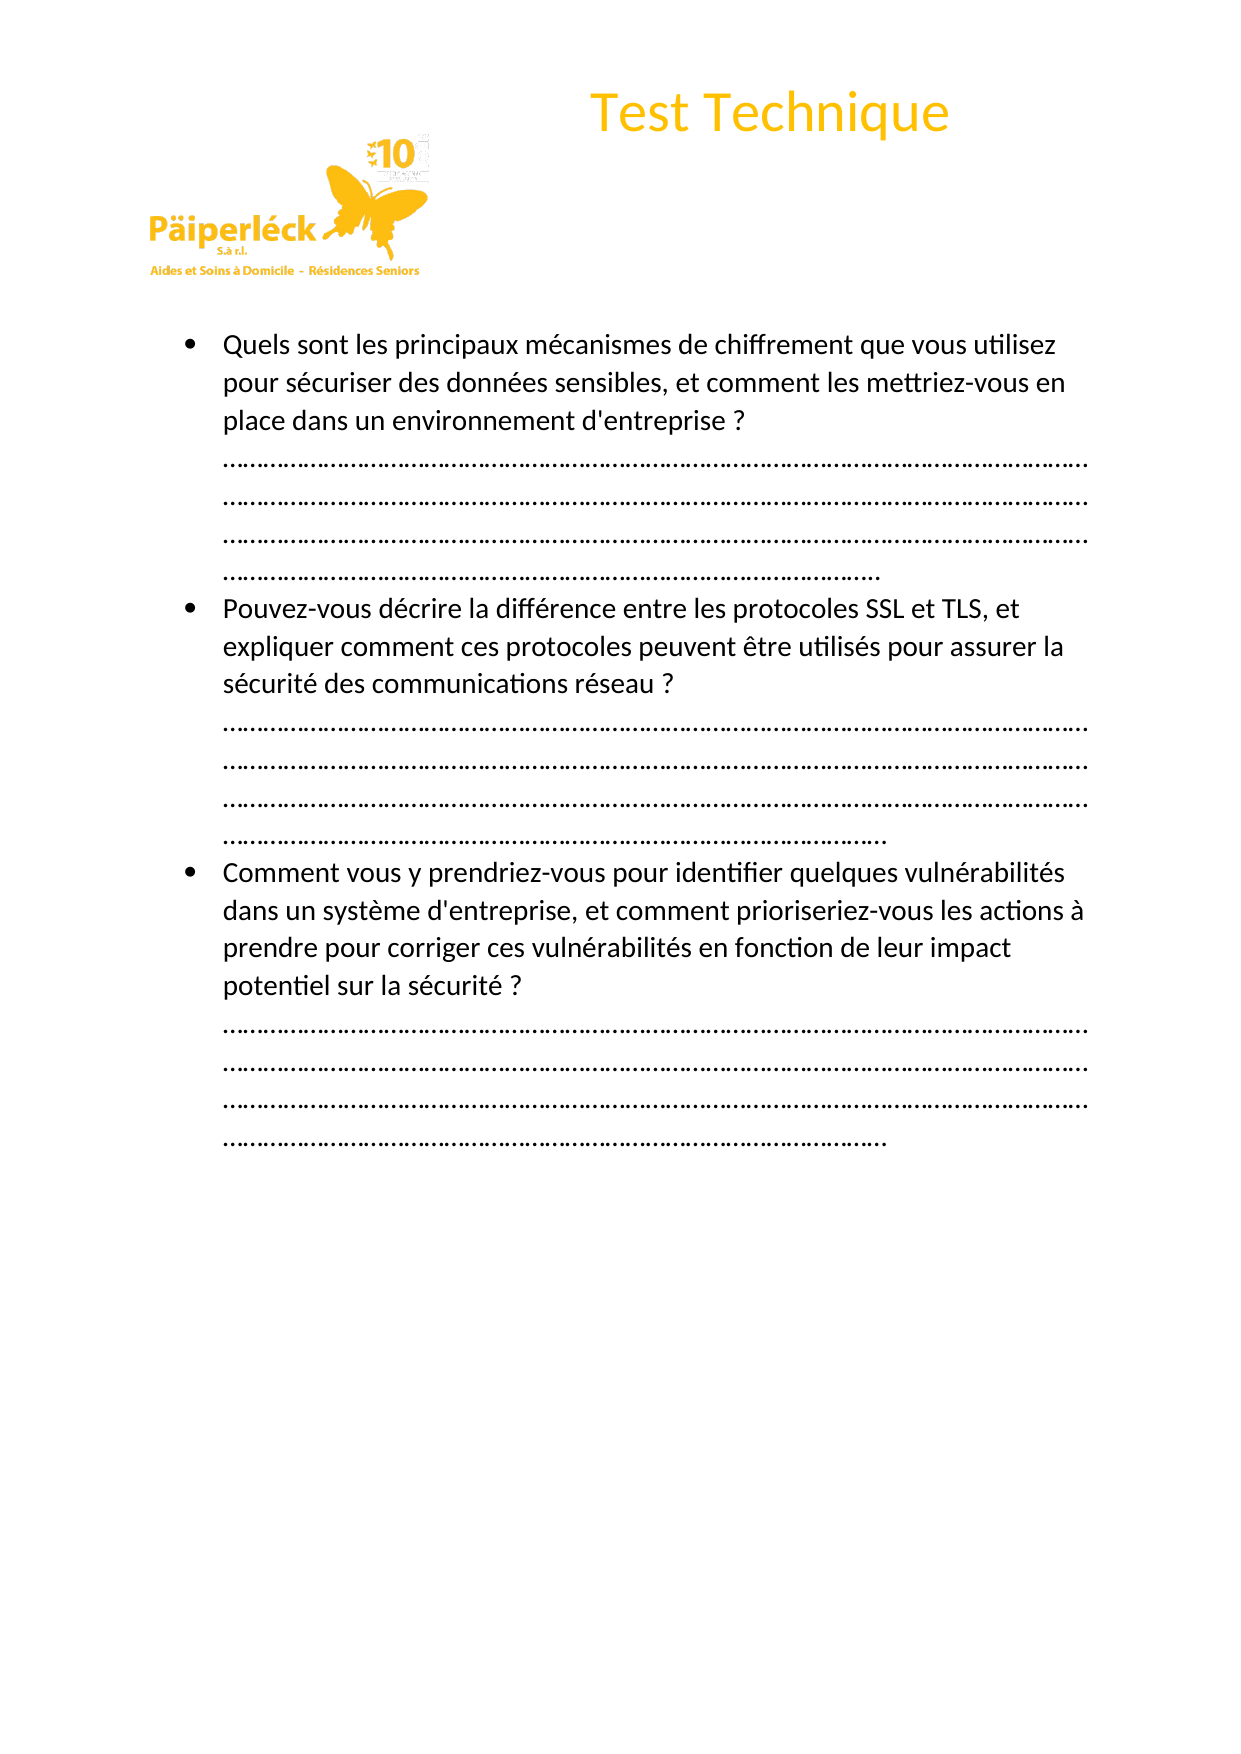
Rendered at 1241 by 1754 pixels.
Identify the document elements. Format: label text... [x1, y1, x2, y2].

list ……………………………………………………………………………………………………………………………………………………………………………………………………………………………………………………………………………………………………………………………………………………………………………………………………………………………………………… [223, 1005, 1093, 1154]
list Quels sont les principaux mécanismes de chiffrement que vous utilisez pour sécuriser des données sensibles, et comment les mettriez-vous en place dans un environnement d'entreprise ? [185, 326, 1093, 437]
list Pouvez-vous décrire la différence entre les protocoles SSL et TLS, et expliquer comment ces protocoles peuvent être utilisés pour assurer la sécurité des communications réseau ? [185, 590, 1093, 701]
list Comment vous y prendriez-vous pour identifier quelques vulnérabilités dans un système d'entreprise, et comment prioriseriez-vous les actions à prendre pour corriger ces vulnérabilités en fonction de leur impact potentiel sur la sécurité ? [185, 854, 1093, 1003]
list …………………………………………………………………………………………………………………………………………………………………………………………………………………………………………………………………………………………………………………………………………………………………………………………………………………………………………….. [223, 439, 1093, 588]
list ……………………………………………………………………………………………………………………………………………………………………………………………………………………………………………………………………………………………………………………………………………………………………………………………………………………………………………… [223, 703, 1093, 852]
